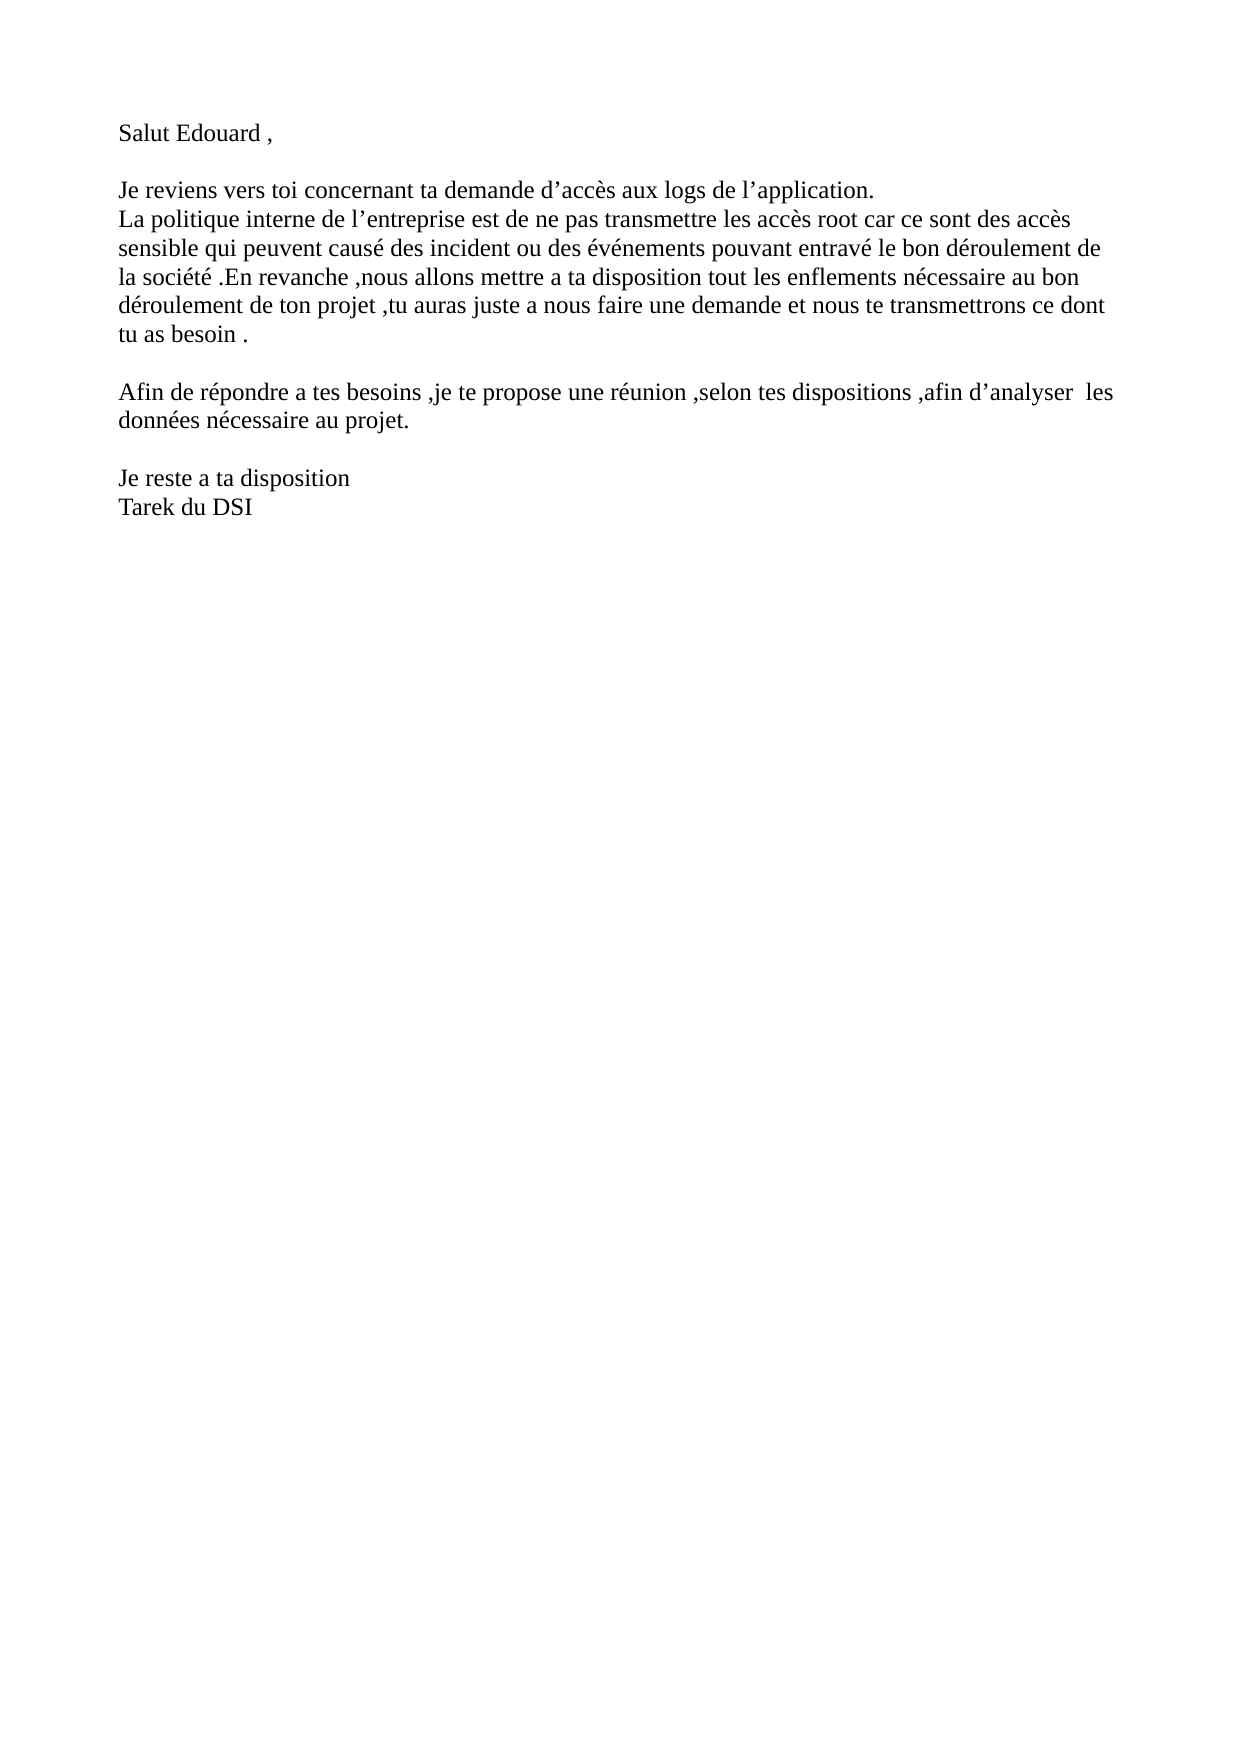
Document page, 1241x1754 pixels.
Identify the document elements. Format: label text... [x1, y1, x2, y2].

text Je reviens vers toi concernant ta demande d’accès aux logs de l’application. [118, 176, 1122, 204]
text Je reste a ta disposition [118, 463, 1122, 492]
text Salut Edouard , [118, 118, 1122, 147]
text Tarek du DSI [118, 492, 1122, 521]
text Afin de répondre a tes besoins ,je te propose une réunion ,selon tes dispositions ,afin d’analyser les données nécessaire au projet. [118, 377, 1122, 434]
text La politique interne de l’entreprise est de ne pas transmettre les accès root car ce sont des accès sensible qui peuvent causé des incident ou des événements pouvant entravé le bon déroulement de la société .En revanche ,nous allons mettre a ta disposition tout les enflements nécessaire au bon déroulement de ton projet ,tu auras juste a nous faire une demande et nous te transmettrons ce dont tu as besoin . [118, 204, 1122, 348]
